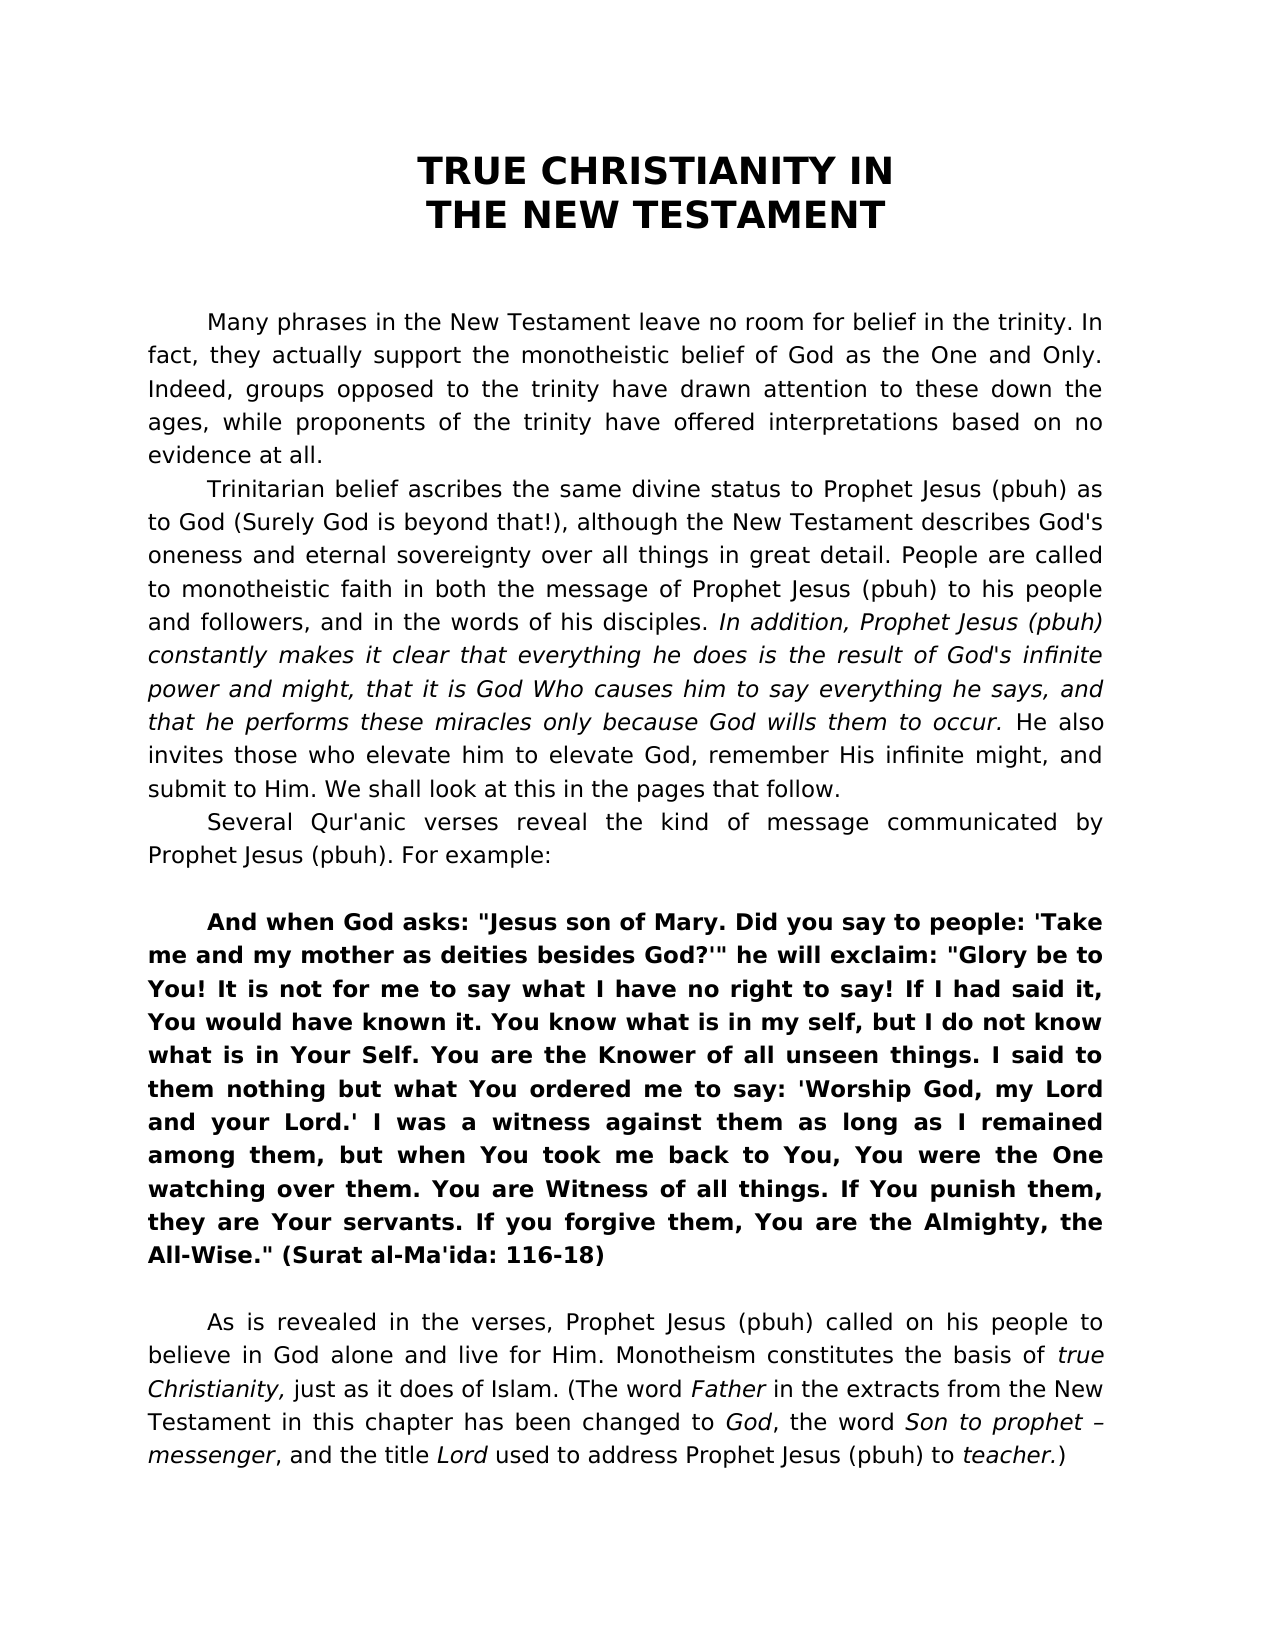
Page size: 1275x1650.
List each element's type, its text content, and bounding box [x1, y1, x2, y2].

text And when God asks: "Jesus son of Mary. Did you say to people: 'Take me and my mother as deities besides God?'" he will exclaim: "Glory be to You! It is not for me to say what I have no right to say! If I had said it, You would have known it. You know what is in my self, but I do not know what is in Your Self. You are the Knower of all unseen things. I said to them nothing but what You ordered me to say: 'Worship God, my Lord and your Lord.' I was a witness against them as long as I remained among them, but when You took me back to You, You were the One watching over them. You are Witness of all things. If You punish them, they are Your servants. If you forgive them, You are the Almighty, the All-Wise." (Surat al-Ma'ida: 116-18) [148, 904, 1104, 1271]
text THE NEW TESTAMENT [148, 194, 1104, 237]
text Trinitarian belief ascribes the same divine status to Prophet Jesus (pbuh) as to God (Surely God is beyond that!), although the New Testament describes God's oneness and eternal sovereignty over all things in great detail. People are called to monotheistic faith in both the message of Prophet Jesus (pbuh) to his people and followers, and in the words of his disciples. In addition, Prophet Jesus (pbuh) constantly makes it clear that everything he does is the result of God's infinite power and might, that it is God Who causes him to say everything he says, and that he performs these miracles only because God wills them to occur. He also invites those who elevate him to elevate God, remember His infinite might, and submit to Him. We shall look at this in the pages that follow. [148, 471, 1104, 804]
text Several Qur'anic verses reveal the kind of message communicated by Prophet Jesus (pbuh). For example: [148, 804, 1104, 871]
text Many phrases in the New Testament leave no room for belief in the trinity. In fact, they actually support the monotheistic belief of God as the One and Only. Indeed, groups opposed to the trinity have drawn attention to these down the ages, while proponents of the trinity have offered interpretations based on no evidence at all. [148, 304, 1104, 471]
text TRUE CHRISTIANITY IN [148, 150, 1104, 194]
text As is revealed in the verses, Prophet Jesus (pbuh) called on his people to believe in God alone and live for Him. Monotheism constitutes the basis of true Christianity, just as it does of Islam. (The word Father in the extracts from the New Testament in this chapter has been changed to God, the word Son to prophet –messenger, and the title Lord used to address Prophet Jesus (pbuh) to teacher.) [148, 1304, 1104, 1471]
